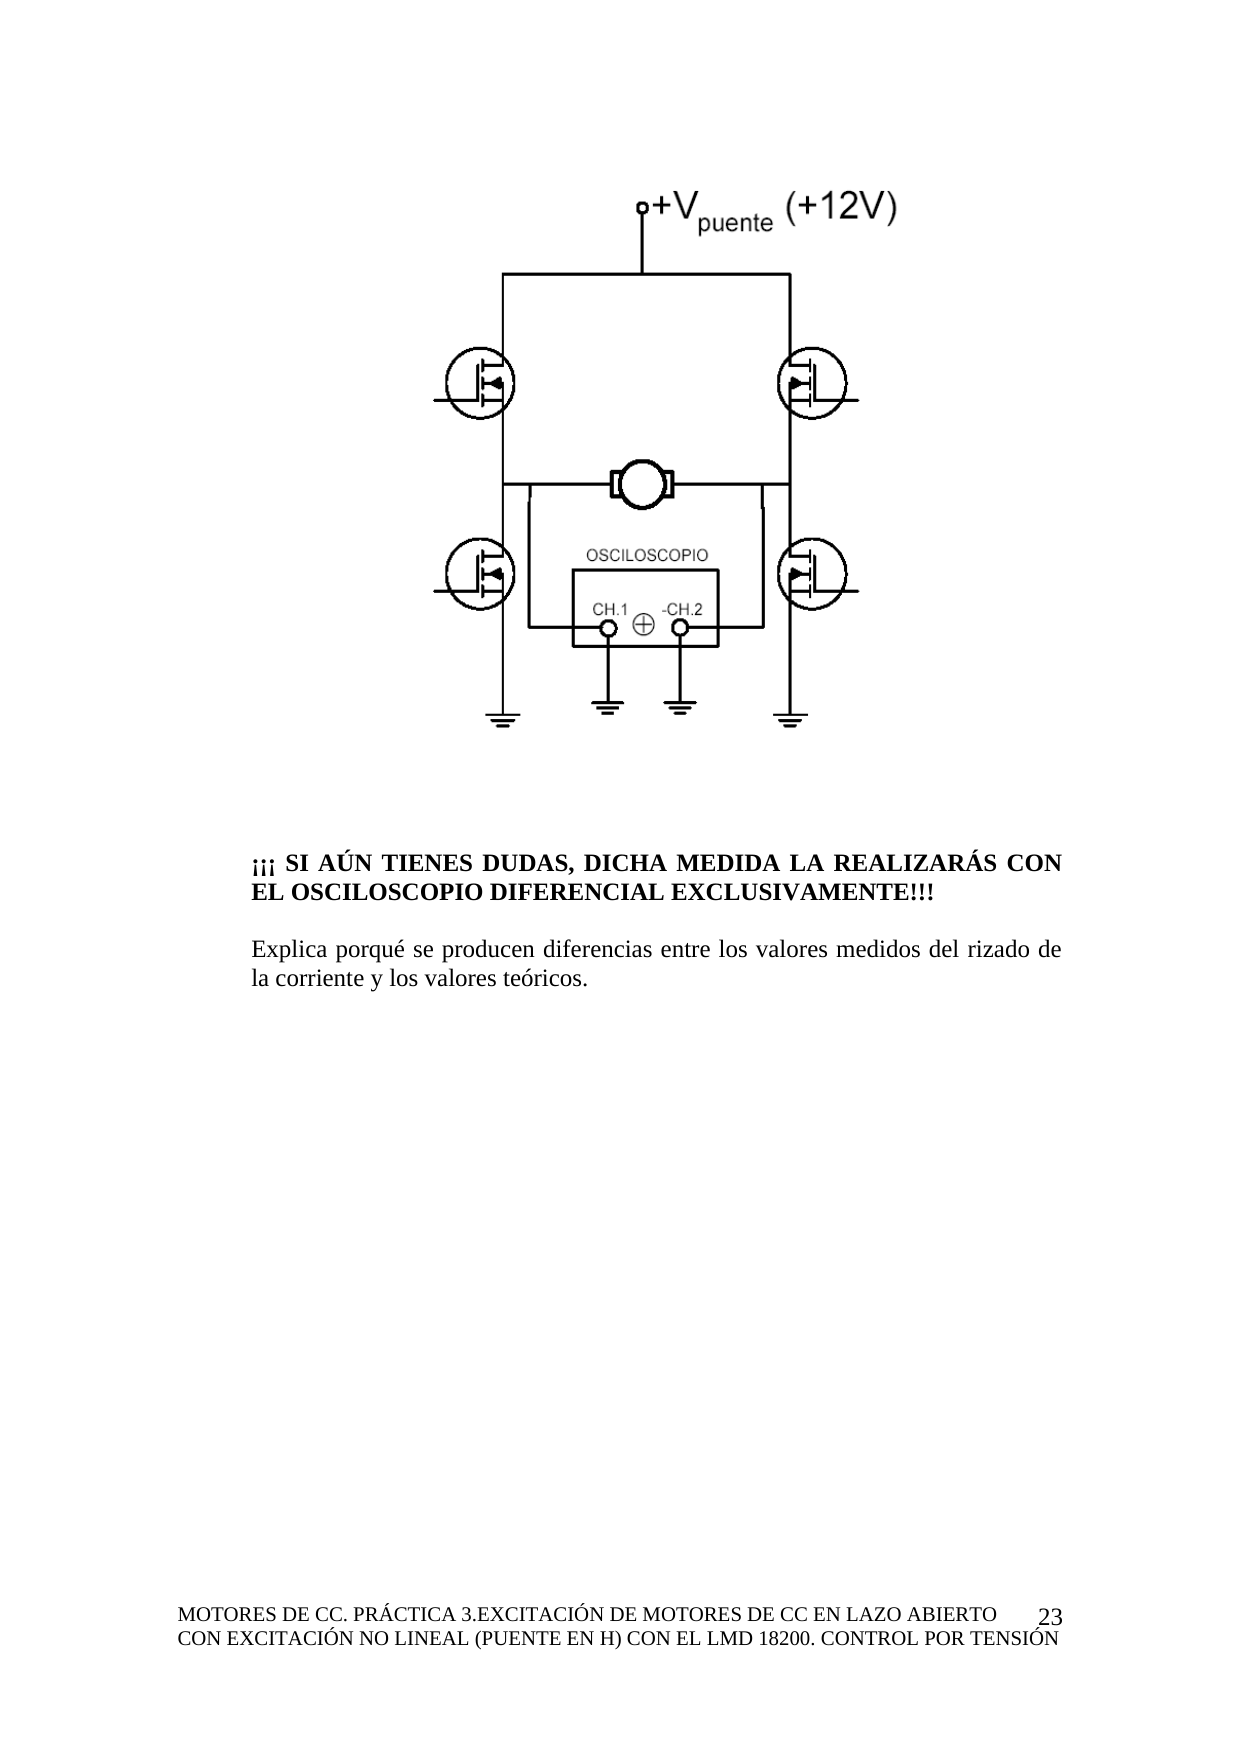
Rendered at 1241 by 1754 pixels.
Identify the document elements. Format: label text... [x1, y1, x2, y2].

text Explica porqué se producen diferencias entre los valores medidos del rizado de la corriente y los valores teóricos. [251, 934, 1063, 992]
text ¡¡¡ SI AÚN TIENES DUDAS, DICHA MEDIDA LA REALIZARÁS CON EL OSCILOSCOPIO DIFERENCIAL EXCLUSIVAMENTE!!! [251, 848, 1063, 905]
picture [395, 156, 919, 753]
